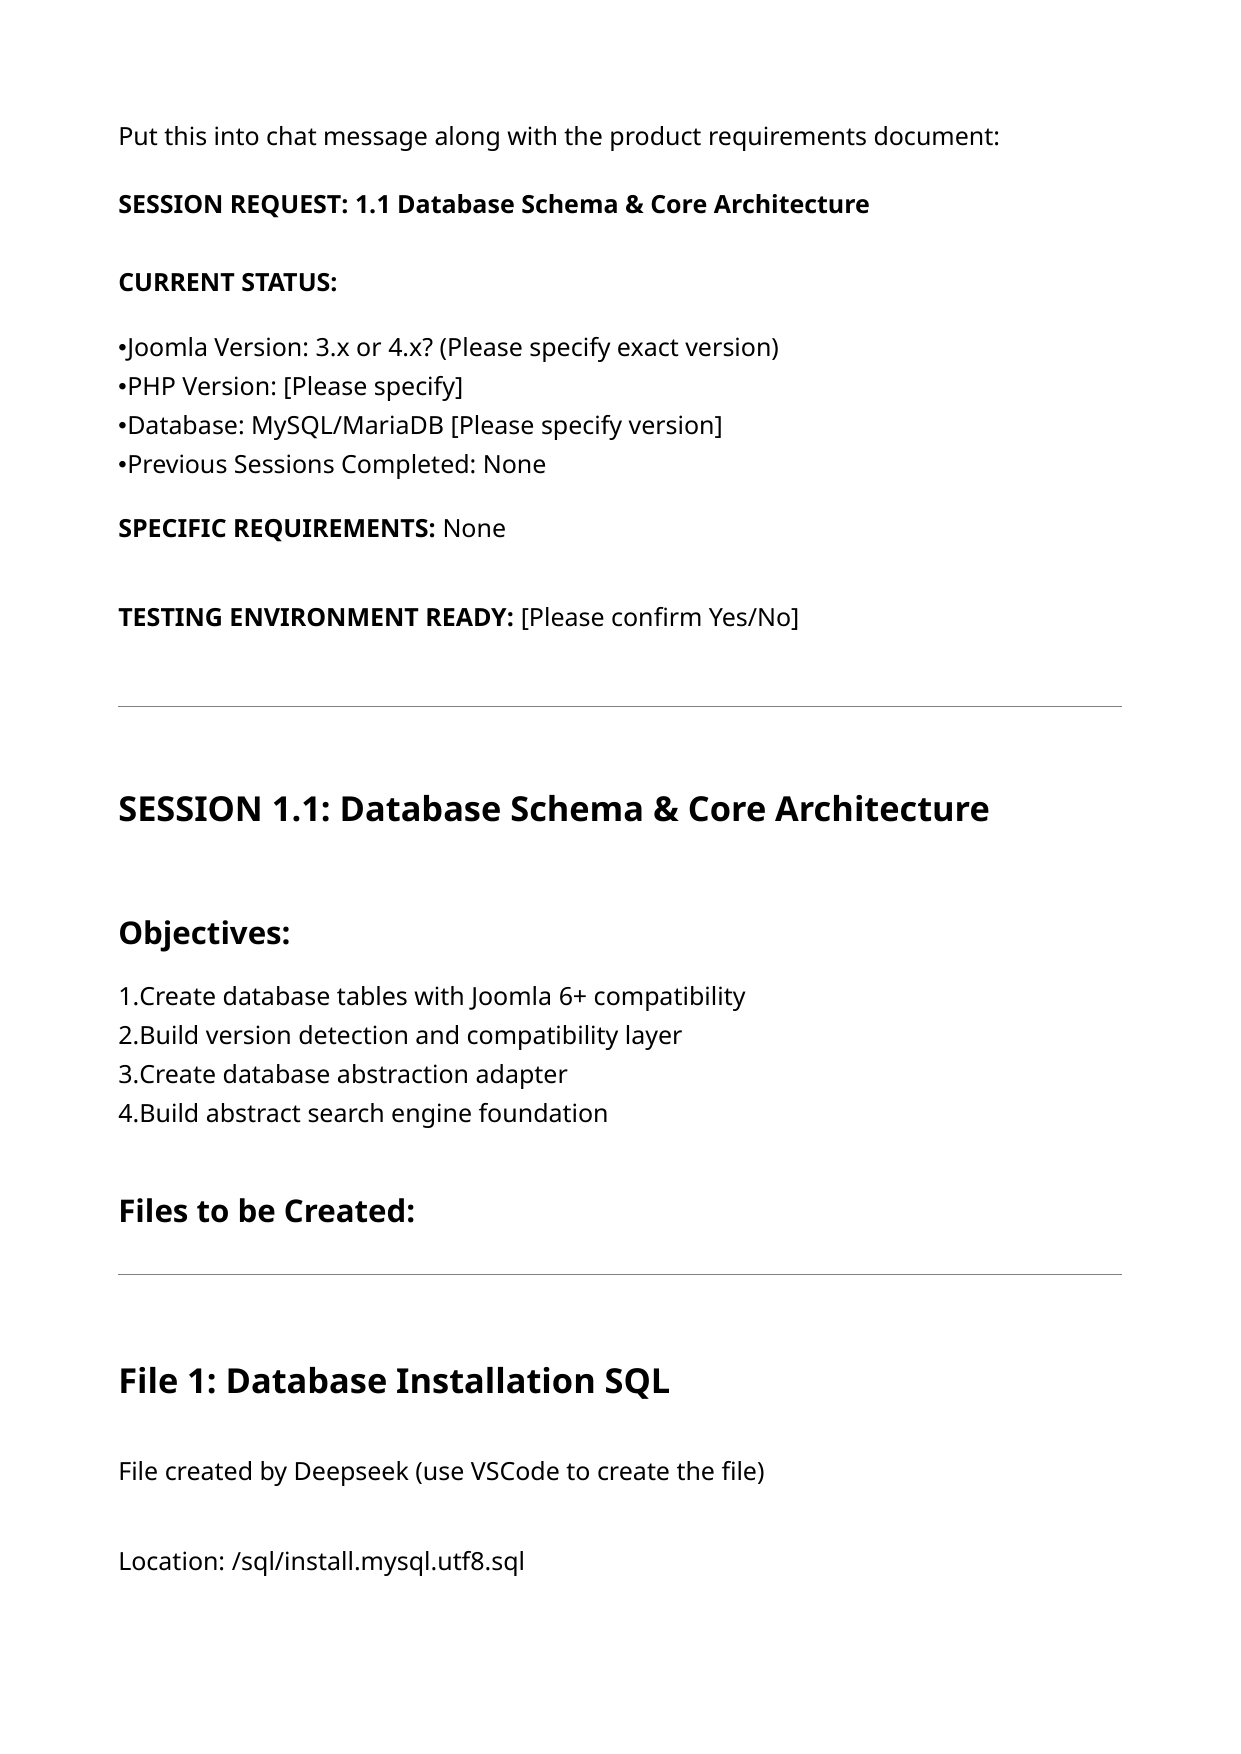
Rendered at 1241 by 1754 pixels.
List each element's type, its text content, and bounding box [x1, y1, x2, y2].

subtitle SESSION 1.1: Database Schema & Core Architecture [118, 782, 1122, 832]
text Location: /sql/install.mysql.utf8.sql [118, 1543, 1122, 1577]
text Put this into chat message along with the product requirements document: [118, 118, 1122, 152]
list Build abstract search engine foundation [118, 1096, 1122, 1130]
list PHP Version: [Please specify] [118, 368, 1122, 402]
text TESTING ENVIRONMENT READY: [Please confirm Yes/No] [118, 600, 1122, 634]
list Create database tables with Joomla 6+ compatibility [118, 978, 1122, 1013]
list Create database abstraction adapter [118, 1057, 1122, 1091]
list Database: MySQL/MariaDB [Please specify version] [118, 407, 1122, 442]
text SESSION REQUEST: 1.1 Database Schema & Core Architecture [118, 186, 1122, 220]
subtitle Files to be Created: [118, 1185, 1122, 1232]
list Joomla Version: 3.x or 4.x? (Please specify exact version) [118, 329, 1122, 363]
subtitle File 1: Database Installation SQL [118, 1354, 1122, 1404]
list Build version detection and compatibility layer [118, 1018, 1122, 1052]
text CURRENT STATUS: [118, 265, 1122, 299]
text File created by Deepseek (use VSCode to create the file) [118, 1454, 1122, 1488]
text SPECIFIC REQUIREMENTS: None [118, 511, 1122, 545]
list Previous Sessions Completed: None [118, 447, 1122, 481]
subtitle Objectives: [118, 907, 1122, 953]
